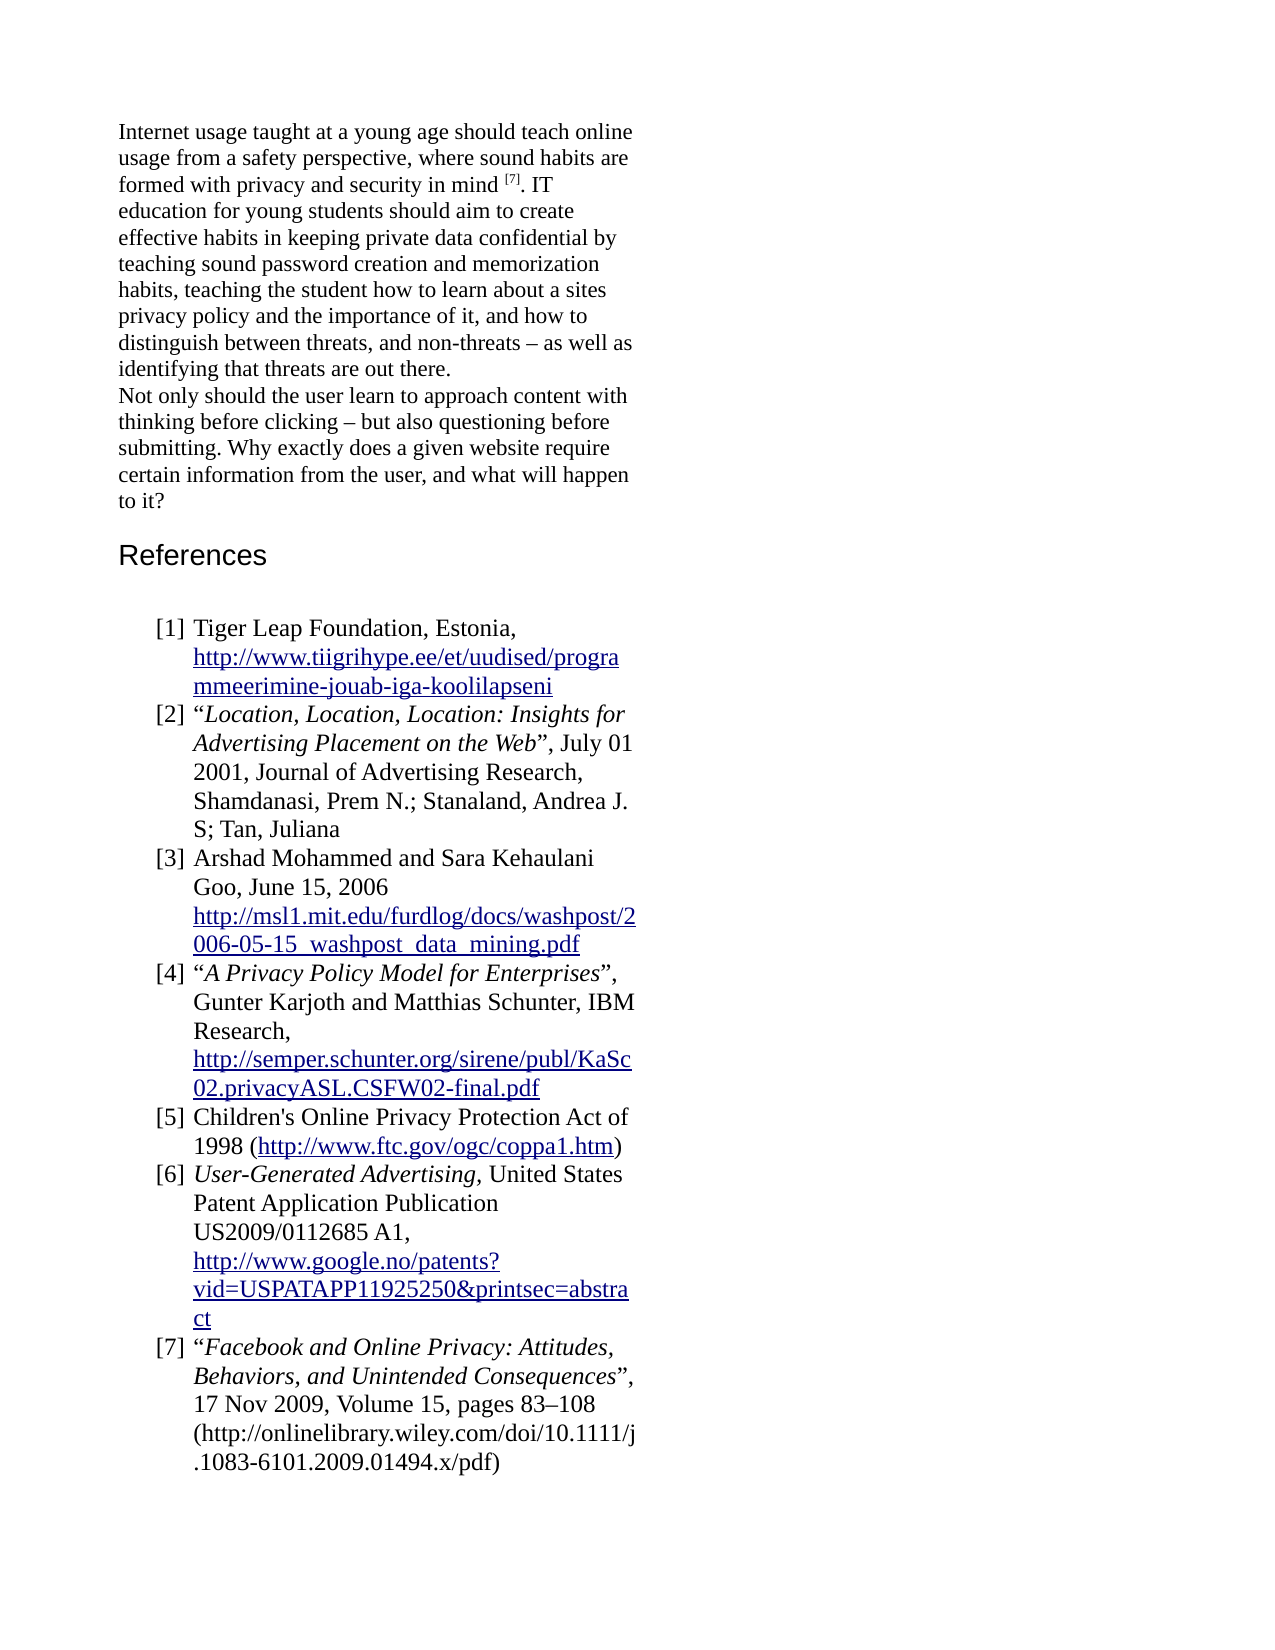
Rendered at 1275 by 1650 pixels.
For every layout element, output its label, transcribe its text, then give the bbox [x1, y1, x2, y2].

list Arshad Mohammed and Sara Kehaulani Goo, June 15, 2006 http://msl1.mit.edu/furdlog/docs/washpost/2006-05-15_washpost_data_mining.pdf [156, 843, 637, 958]
list “Facebook and Online Privacy: Attitudes, Behaviors, and Unintended Consequences”, 17 Nov 2009, Volume 15, pages 83–108 (http://onlinelibrary.wiley.com/doi/10.1111/j.1083-6101.2009.01494.x/pdf) [156, 1332, 637, 1476]
text Not only should the user learn to approach content with thinking before clicking – but also questioning before submitting. Why exactly does a given website require certain information from the user, and what will happen to it? [118, 382, 637, 513]
list Tiger Leap Foundation, Estonia, http://www.tiigrihype.ee/et/uudised/programmeerimine-jouab-iga-koolilapseni [156, 613, 637, 699]
list “Location, Location, Location: Insights for Advertising Placement on the Web”, July 01 2001, Journal of Advertising Research, Shamdanasi, Prem N.; Stanaland, Andrea J. S; Tan, Juliana [156, 699, 637, 843]
list “A Privacy Policy Model for Enterprises”, Gunter Karjoth and Matthias Schunter, IBM Research, http://semper.schunter.org/sirene/publ/KaSc02.privacyASL.CSFW02-final.pdf [156, 958, 637, 1102]
text Internet usage taught at a young age should teach online usage from a safety perspective, where sound habits are formed with privacy and security in mind [7]. IT education for young students should aim to create effective habits in keeping private data confidential by teaching sound password creation and memorization habits, teaching the student how to learn about a sites privacy policy and the importance of it, and how to distinguish between threats, and non-threats – as well as identifying that threats are out there. [118, 118, 637, 382]
list Children's Online Privacy Protection Act of 1998 (http://www.ftc.gov/ogc/coppa1.htm) [156, 1102, 637, 1159]
subtitle References [118, 538, 637, 572]
list User-Generated Advertising, United States Patent Application Publication US2009/0112685 A1, http://www.google.no/patents?vid=USPATAPP11925250&printsec=abstract [156, 1159, 637, 1332]
